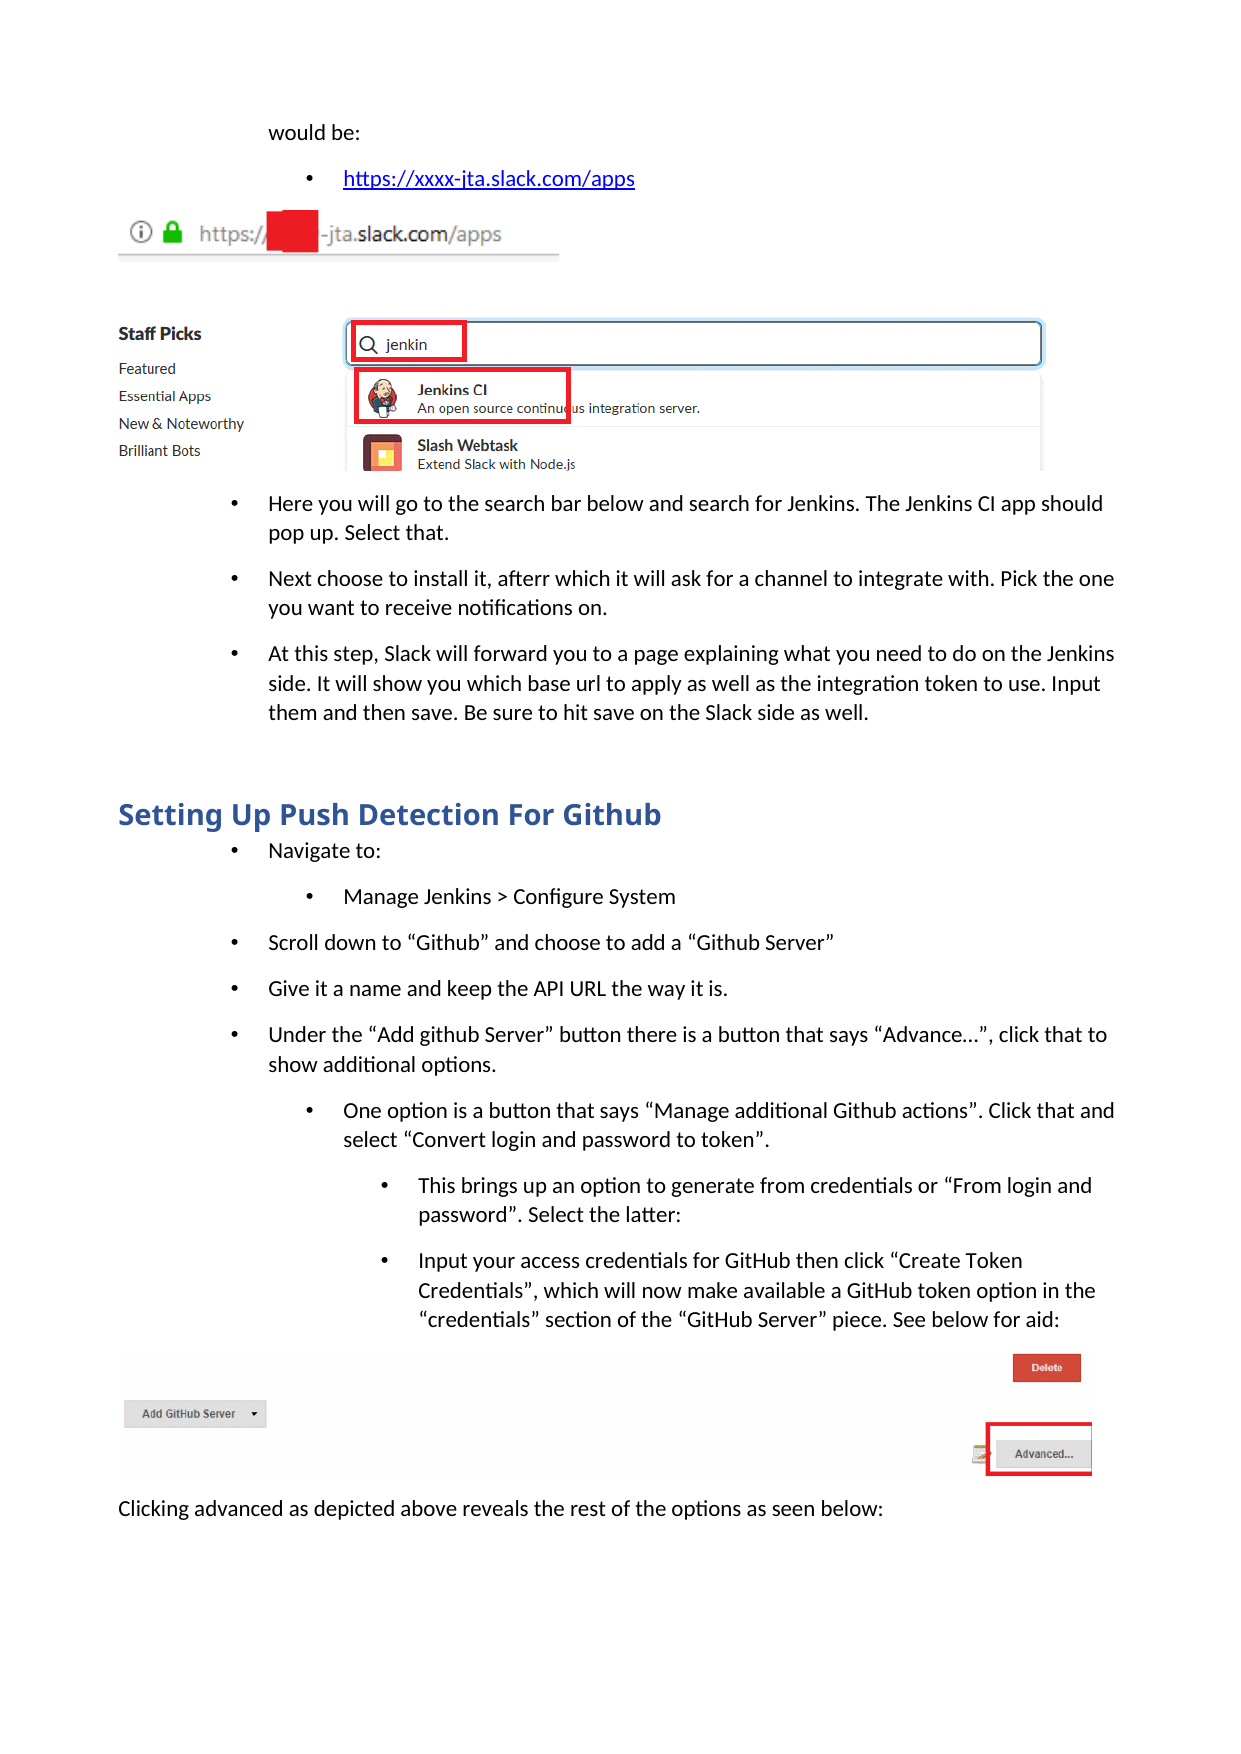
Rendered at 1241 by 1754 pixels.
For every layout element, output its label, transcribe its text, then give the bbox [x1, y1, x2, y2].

list One option is a button that says “Manage additional Github actions”. Click that and select “Convert login and password to token”. [306, 1096, 1122, 1153]
list Here you will go to the search bar below and search for Jenkins. The Jenkins CI app should pop up. Select that. [231, 489, 1122, 546]
list Navigate to: [231, 836, 1122, 864]
list https://xxxx-jta.slack.com/apps [306, 164, 1122, 192]
text Setting Up Push Detection For Github [118, 794, 1122, 834]
list Scroll down to “Github” and choose to add a “Github Server” [231, 928, 1122, 956]
list Input your access credentials for GitHub then click “Create Token Credentials”, which will now make available a GitHub token option in the “credentials” section of the “GitHub Server” piece. See below for aid: [381, 1247, 1122, 1333]
list would be: [231, 118, 1122, 146]
list Next choose to install it, afterr which it will ask for a channel to integrate with. Pick the one you want to receive notifications on. [231, 564, 1122, 622]
list This brings up an option to generate from credentials or “From login and password”. Select the latter: [381, 1171, 1122, 1229]
text Clicking advanced as depicted above reveals the rest of the options as seen below: [118, 1494, 1122, 1522]
list Under the “Add github Server” button there is a button that says “Advance…”, click that to show additional options. [231, 1020, 1122, 1078]
list At this step, Slack will forward you to a page explaining what you need to do on the Jenkins side. It will show you which base url to apply as well as the integration token to use. Input them and then save. Be sure to hit save on the Slack side as well. [231, 639, 1122, 726]
list Give it a name and keep the API URL the way it is. [231, 974, 1122, 1002]
list Manage Jenkins > Configure System [306, 882, 1122, 910]
